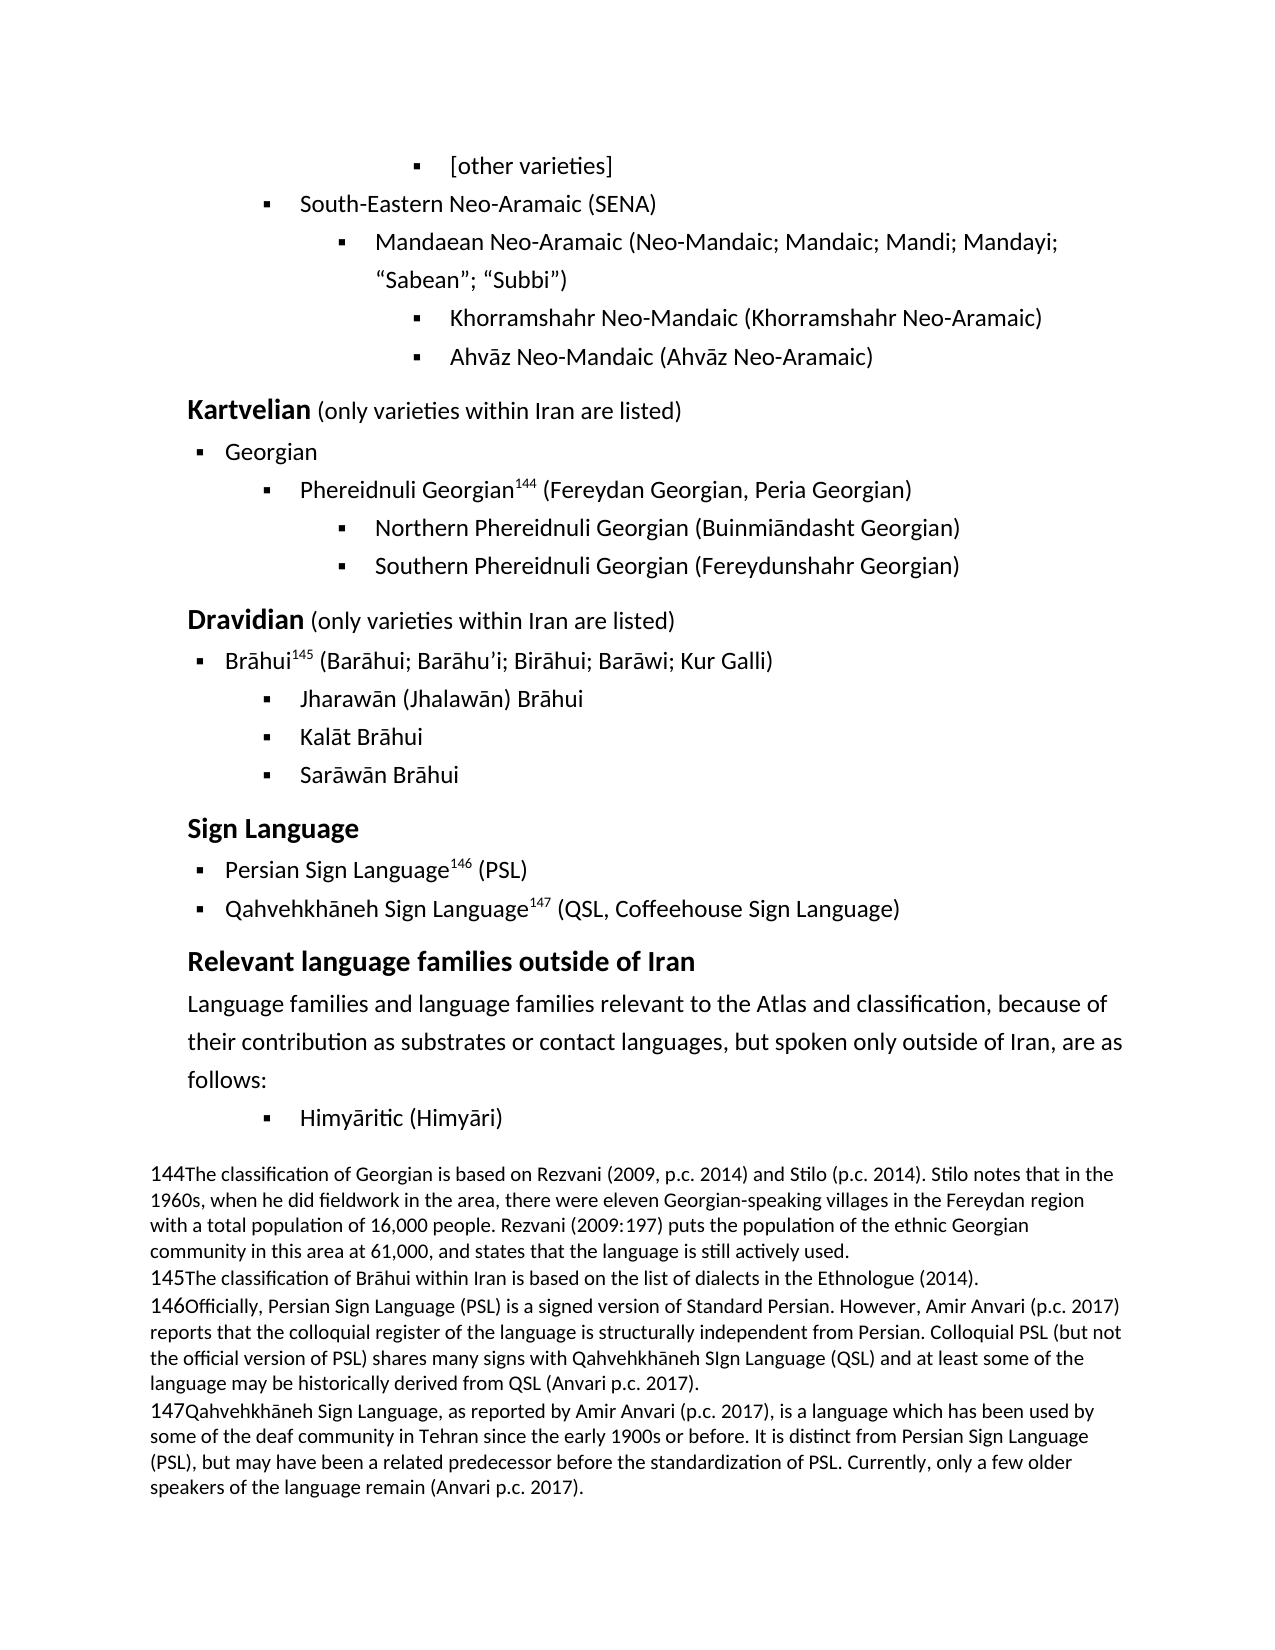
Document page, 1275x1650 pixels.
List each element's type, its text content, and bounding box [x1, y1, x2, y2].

list The classification of Brāhui within Iran is based on the list of dialects in the Ethnologue (2014). [150, 1263, 1125, 1291]
list Officially, Persian Sign Language (PSL) is a signed version of Standard Persian. However, Amir Anvari (p.c. 2017) reports that the colloquial register of the language is structurally independent from Persian. Colloquial PSL (but not the official version of PSL) shares many signs with Qahvehkhāneh SIgn Language (QSL) and at least some of the language may be historically derived from QSL (Anvari p.c. 2017). [150, 1291, 1125, 1396]
list Jharawān (Jhalawān) Brāhui [262, 683, 1125, 714]
subtitle Kartvelian (only varieties within Iran are listed) [187, 391, 1125, 427]
list Phereidnuli Georgian (Fereydan Georgian, Peria Georgian) [262, 474, 1125, 504]
list Qahvehkhāneh Sign Language, as reported by Amir Anvari (p.c. 2017), is a language which has been used by some of the deaf community in Tehran since the early 1900s or before. It is distinct from Persian Sign Language (PSL), but may have been a related predecessor before the standardization of PSL. Currently, only a few older speakers of the language remain (Anvari p.c. 2017). [150, 1396, 1125, 1500]
list Kalāt Brāhui [262, 721, 1125, 752]
list Khorramshahr Neo-Mandaic (Khorramshahr Neo-Aramaic) [412, 302, 1125, 333]
list Northern Phereidnuli Georgian (Buinmiāndasht Georgian) [337, 512, 1125, 542]
list Brāhui (Barāhui; Barāhu’i; Birāhui; Barāwi; Kur Galli) [195, 645, 1125, 676]
list Himyāritic (Himyāri) [262, 1102, 1125, 1133]
list Qahvehkhāneh Sign Language (QSL, Coffeehouse Sign Language) [195, 893, 1125, 923]
list Sarāwān Brāhui [262, 759, 1125, 790]
list Mandaean Neo-Aramaic (Neo-Mandaic; Mandaic; Mandi; Mandayi; “Sabean”; “Subbi”) [337, 226, 1125, 295]
list Southern Phereidnuli Georgian (Fereydunshahr Georgian) [337, 550, 1125, 581]
list Ahvāz Neo-Mandaic (Ahvāz Neo-Aramaic) [412, 341, 1125, 371]
subtitle Dravidian (only varieties within Iran are listed) [187, 601, 1125, 636]
list [other varieties] [412, 150, 1125, 181]
list The classification of Georgian is based on Rezvani (2009, p.c. 2014) and Stilo (p.c. 2014). Stilo notes that in the 1960s, when he did fieldwork in the area, there were eleven Georgian-speaking villages in the Fereydan region with a total population of 16,000 people. Rezvani (2009:197) puts the population of the ethnic Georgian community in this area at 61,000, and states that the language is still actively used. [150, 1159, 1125, 1263]
list Persian Sign Language (PSL) [195, 855, 1125, 885]
text Language families and language families relevant to the Atlas and classification, because of their contribution as substrates or contact languages, but spoken only outside of Iran, are as follows: [187, 988, 1125, 1095]
list Georgian [195, 436, 1125, 466]
list South-Eastern Neo-Aramaic (SENA) [262, 188, 1125, 219]
subtitle Sign Language [187, 810, 1125, 846]
subtitle Relevant language families outside of Iran [187, 943, 1125, 979]
